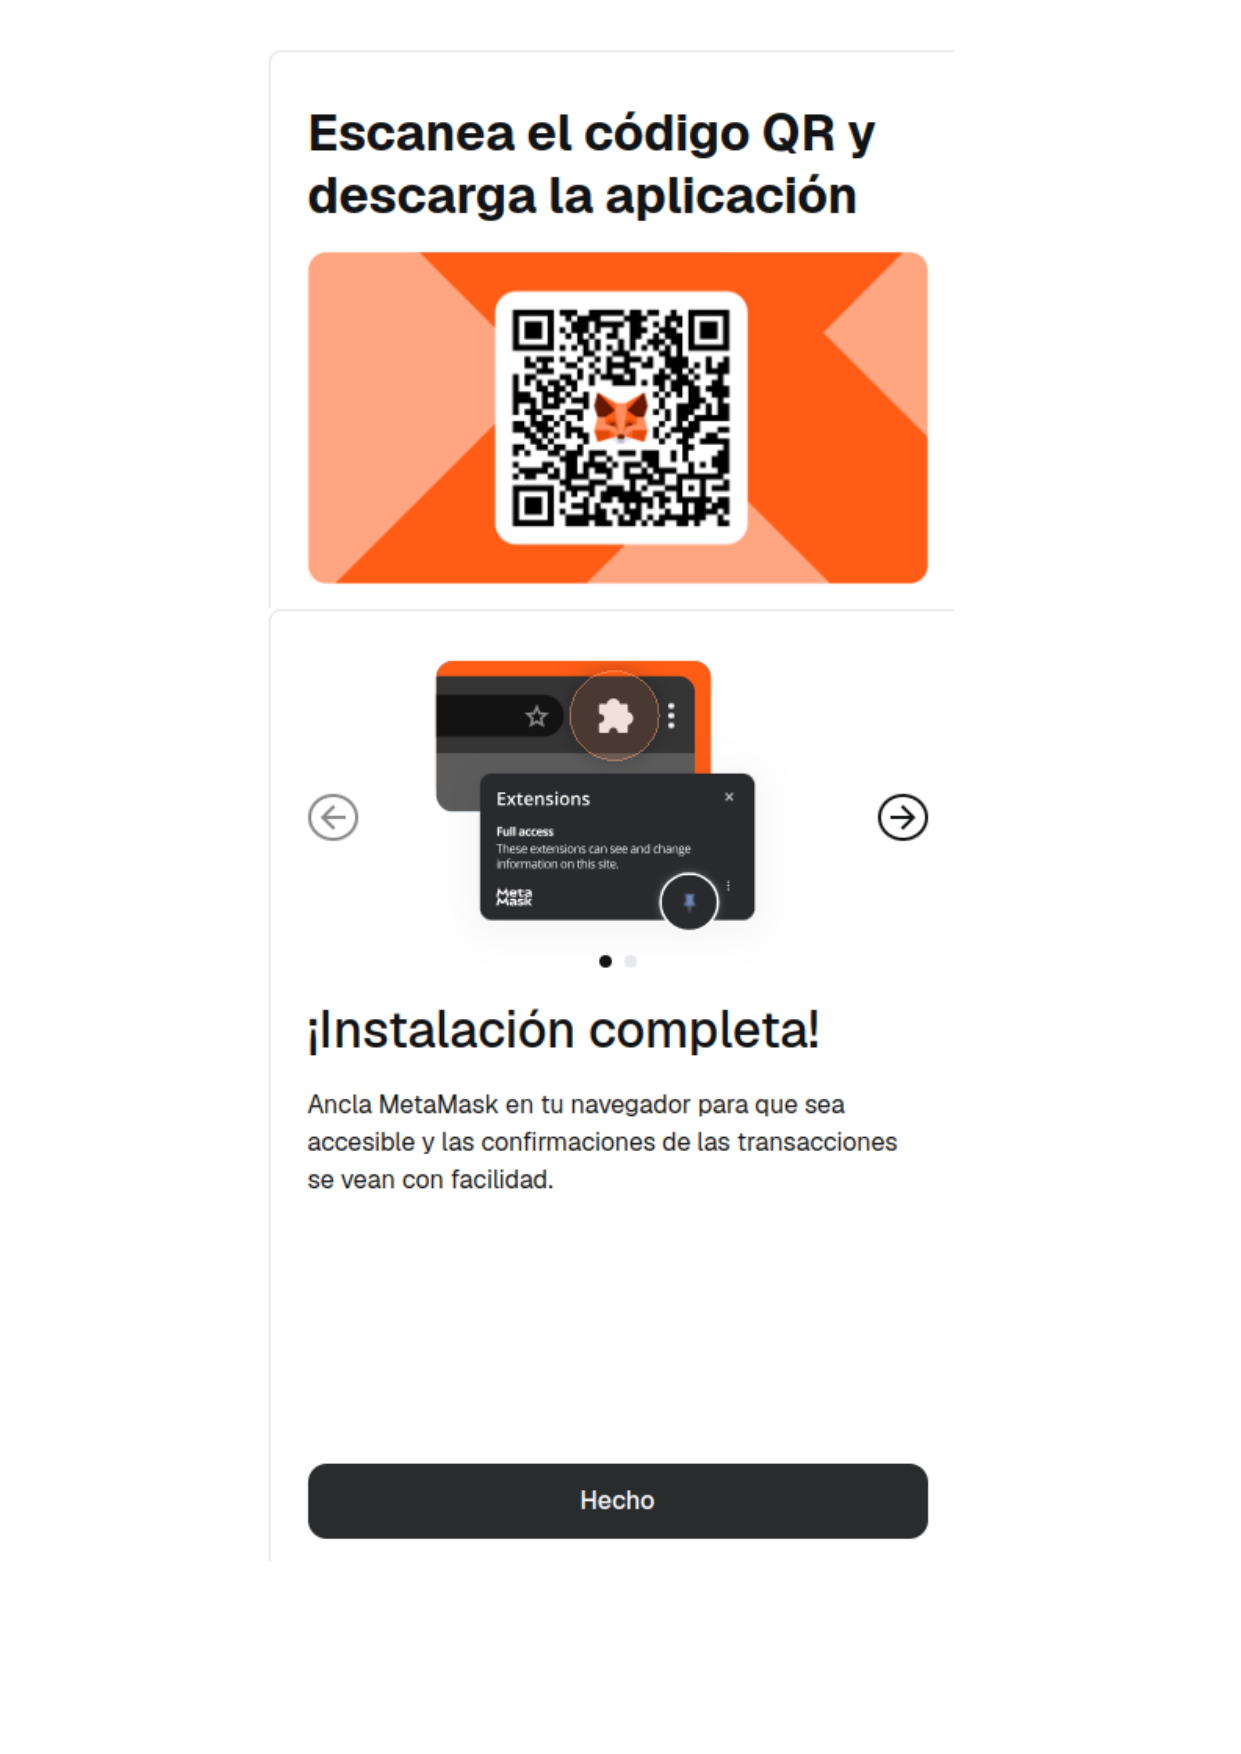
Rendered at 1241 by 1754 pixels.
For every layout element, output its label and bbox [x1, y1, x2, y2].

picture [263, 50, 955, 1561]
